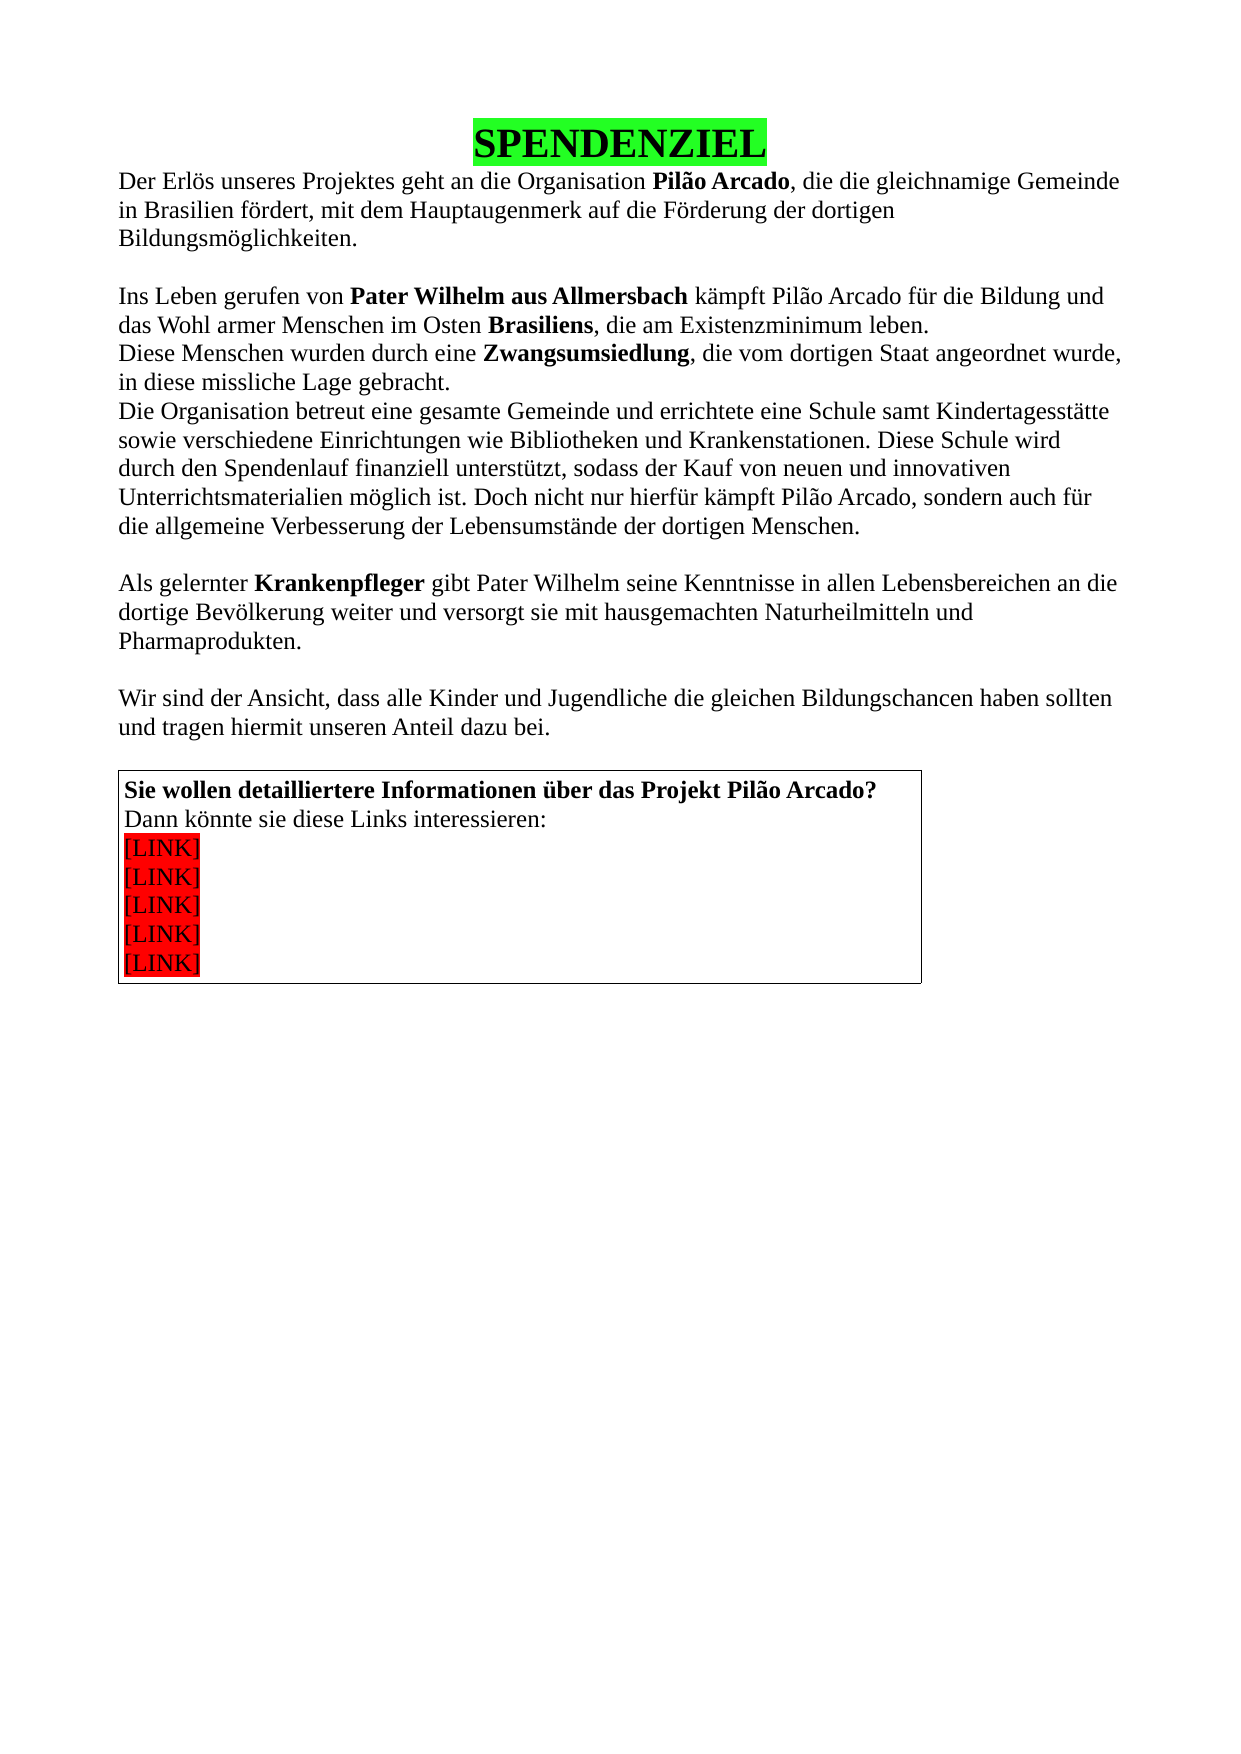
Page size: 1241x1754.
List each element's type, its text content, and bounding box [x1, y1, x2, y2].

text Ins Leben gerufen von Pater Wilhelm aus Allmersbach kämpft Pilão Arcado für die Bildung und das Wohl armer Menschen im Osten Brasiliens, die am Existenzminimum leben. [118, 281, 1122, 338]
text Der Erlös unseres Projektes geht an die Organisation Pilão Arcado, die die gleichnamige Gemeinde in Brasilien fördert, mit dem Hauptaugenmerk auf die Förderung der dortigen Bildungsmöglichkeiten. [118, 166, 1122, 252]
text Die Organisation betreut eine gesamte Gemeinde und errichtete eine Schule samt Kindertagesstätte sowie verschiedene Einrichtungen wie Bibliotheken und Krankenstationen. Diese Schule wird durch den Spendenlauf finanziell unterstützt, sodass der Kauf von neuen und innovativen Unterrichtsmaterialien möglich ist. Doch nicht nur hierfür kämpft Pilão Arcado, sondern auch für die allgemeine Verbesserung der Lebensumstände der dortigen Menschen. [118, 396, 1122, 540]
table_header Sie wollen detailliertere Informationen über das Projekt Pilão Arcado? Dann könnte sie diese Links interessieren: [LINK] [LINK] [LINK] [LINK] [LINK] [119, 771, 921, 983]
text Wir sind der Ansicht, dass alle Kinder und Jugendliche die gleichen Bildungschancen haben sollten und tragen hiermit unseren Anteil dazu bei. [118, 683, 1122, 741]
text Diese Menschen wurden durch eine Zwangsumsiedlung, die vom dortigen Staat angeordnet wurde, in diese missliche Lage gebracht. [118, 338, 1122, 396]
text Als gelernter Krankenpfleger gibt Pater Wilhelm seine Kenntnisse in allen Lebensbereichen an die dortige Bevölkerung weiter und versorgt sie mit hausgemachten Naturheilmitteln und Pharmaprodukten. [118, 568, 1122, 655]
text SPENDENZIEL [118, 118, 1122, 166]
